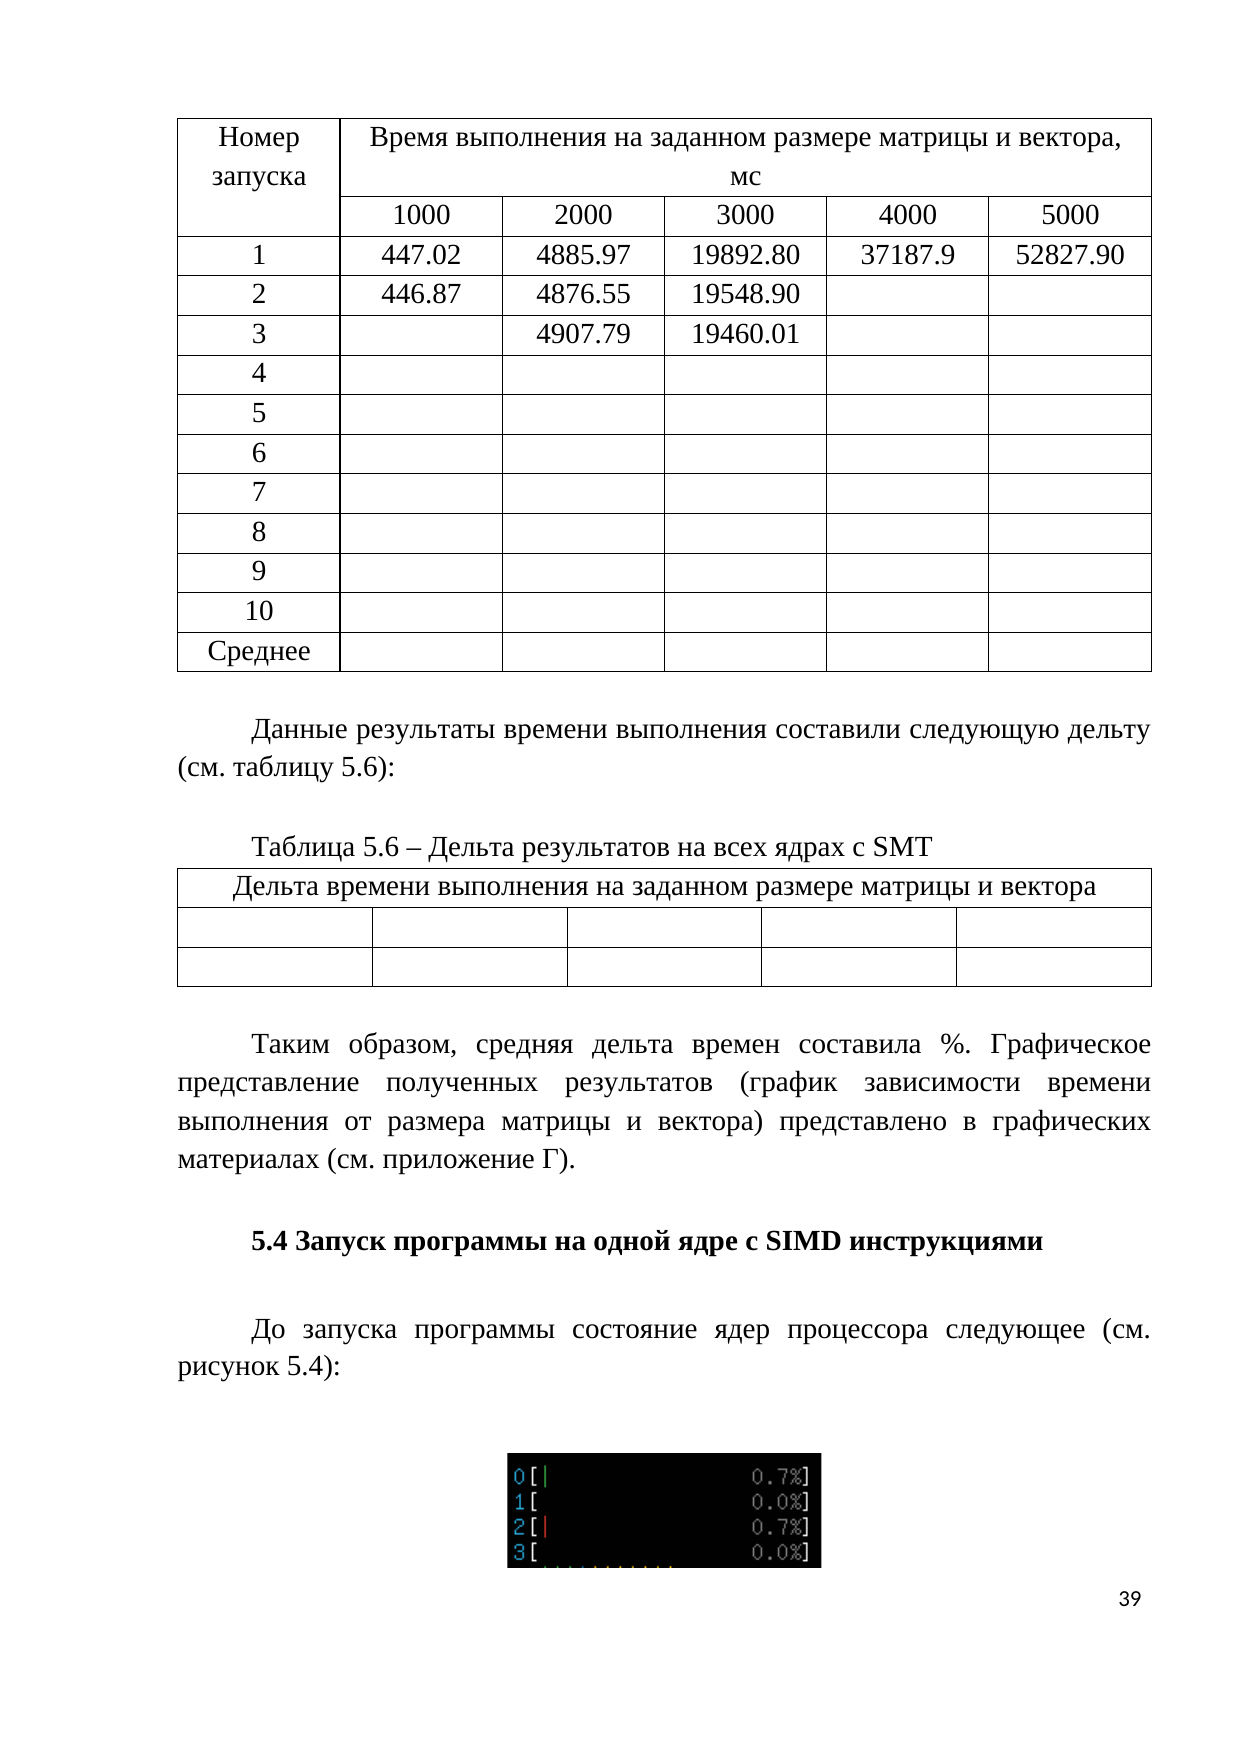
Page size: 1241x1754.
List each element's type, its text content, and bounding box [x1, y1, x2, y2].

table_cell [503, 554, 664, 592]
table_cell [827, 356, 988, 394]
table_cell [989, 276, 1151, 315]
table_cell 2 [178, 276, 339, 315]
table_cell [827, 276, 988, 315]
table_cell [827, 593, 988, 632]
table_cell 37187.9 [827, 237, 988, 275]
table_cell 9 [178, 554, 339, 592]
table_cell 3000 [665, 197, 826, 236]
subtitle 5.4 Запуск программы на одной ядре с SIMD инструкциями [177, 1223, 1152, 1256]
table_cell [665, 395, 826, 434]
table_cell [827, 395, 988, 434]
table_cell 4 [178, 356, 339, 394]
table_cell [827, 633, 988, 671]
table_cell [989, 395, 1151, 434]
table_cell [665, 356, 826, 394]
table_cell 1000 [341, 197, 502, 236]
table_cell 6 [178, 435, 339, 473]
table_cell [503, 474, 664, 513]
table_cell 19460.01 [665, 316, 826, 354]
table_cell 8 [178, 514, 339, 552]
table_cell [989, 356, 1151, 394]
text До запуска программы состояние ядер процессора следующее (см. рисунок 5.4): [177, 1312, 1152, 1381]
table_header Дельта времени выполнения на заданном размере матрицы и вектора [178, 869, 1151, 907]
table_cell [665, 514, 826, 552]
table_cell [341, 316, 502, 354]
table_cell 5 [178, 395, 339, 434]
table_cell [827, 474, 988, 513]
table_cell [665, 435, 826, 473]
table_cell [341, 395, 502, 434]
table_cell [957, 908, 1151, 947]
table_cell [665, 554, 826, 592]
table_cell [341, 633, 502, 671]
table_cell [503, 633, 664, 671]
table_cell [665, 593, 826, 632]
table_cell [568, 908, 761, 947]
table_cell 4907.79 [503, 316, 664, 354]
table_cell 447.02 [341, 237, 502, 275]
table_cell [827, 316, 988, 354]
table_cell [341, 514, 502, 552]
table_cell [178, 948, 372, 986]
table_cell 19548.90 [665, 276, 826, 315]
table_cell 10 [178, 593, 339, 632]
table_cell [989, 633, 1151, 671]
table_cell 7 [178, 474, 339, 513]
table_cell 1 [178, 237, 339, 275]
table_cell [373, 908, 567, 947]
table_cell 4876.55 [503, 276, 664, 315]
table_cell 3 [178, 316, 339, 354]
table_cell [503, 435, 664, 473]
table_cell [989, 554, 1151, 592]
table_cell [989, 435, 1151, 473]
table_cell [341, 593, 502, 632]
table_cell [178, 908, 372, 947]
table_cell [341, 554, 502, 592]
table_cell [989, 593, 1151, 632]
text Данные результаты времени выполнения составили следующую дельту (см. таблицу 5.6): [177, 711, 1152, 783]
table_cell [762, 908, 956, 947]
table_cell 4000 [827, 197, 988, 236]
table_cell [503, 593, 664, 632]
table_cell [341, 474, 502, 513]
table_cell [957, 948, 1151, 986]
table_cell [989, 474, 1151, 513]
table_cell [989, 514, 1151, 552]
table_cell 5000 [989, 197, 1151, 236]
text Таблица 5.6 – Дельта результатов на всех ядрах с SMT [177, 829, 1152, 862]
table_cell 52827.90 [989, 237, 1151, 275]
table_cell [762, 948, 956, 986]
table_cell [341, 435, 502, 473]
table_cell [503, 395, 664, 434]
table_header Время выполнения на заданном размере матрицы и вектора, мс [341, 119, 1151, 196]
table_cell [827, 435, 988, 473]
table_cell [503, 514, 664, 552]
table_cell [827, 554, 988, 592]
table_cell [665, 633, 826, 671]
table_cell [827, 514, 988, 552]
table_header Номер запуска [178, 119, 339, 236]
table_cell 2000 [503, 197, 664, 236]
table_cell [503, 356, 664, 394]
table_cell 446.87 [341, 276, 502, 315]
text Таким образом, средняя дельта времен составила %. Графическое представление полученных результатов (график зависимости времени выполнения от размера матрицы и вектора) представлено в графических материалах (см. приложение Г). [177, 1026, 1152, 1175]
table_cell [373, 948, 567, 986]
table_cell [341, 356, 502, 394]
table_cell Среднее [178, 633, 339, 671]
table_cell [568, 948, 761, 986]
table_cell [665, 474, 826, 513]
table_cell 4885.97 [503, 237, 664, 275]
table_cell 19892.80 [665, 237, 826, 275]
picture [507, 1453, 822, 1568]
table_cell [989, 316, 1151, 354]
